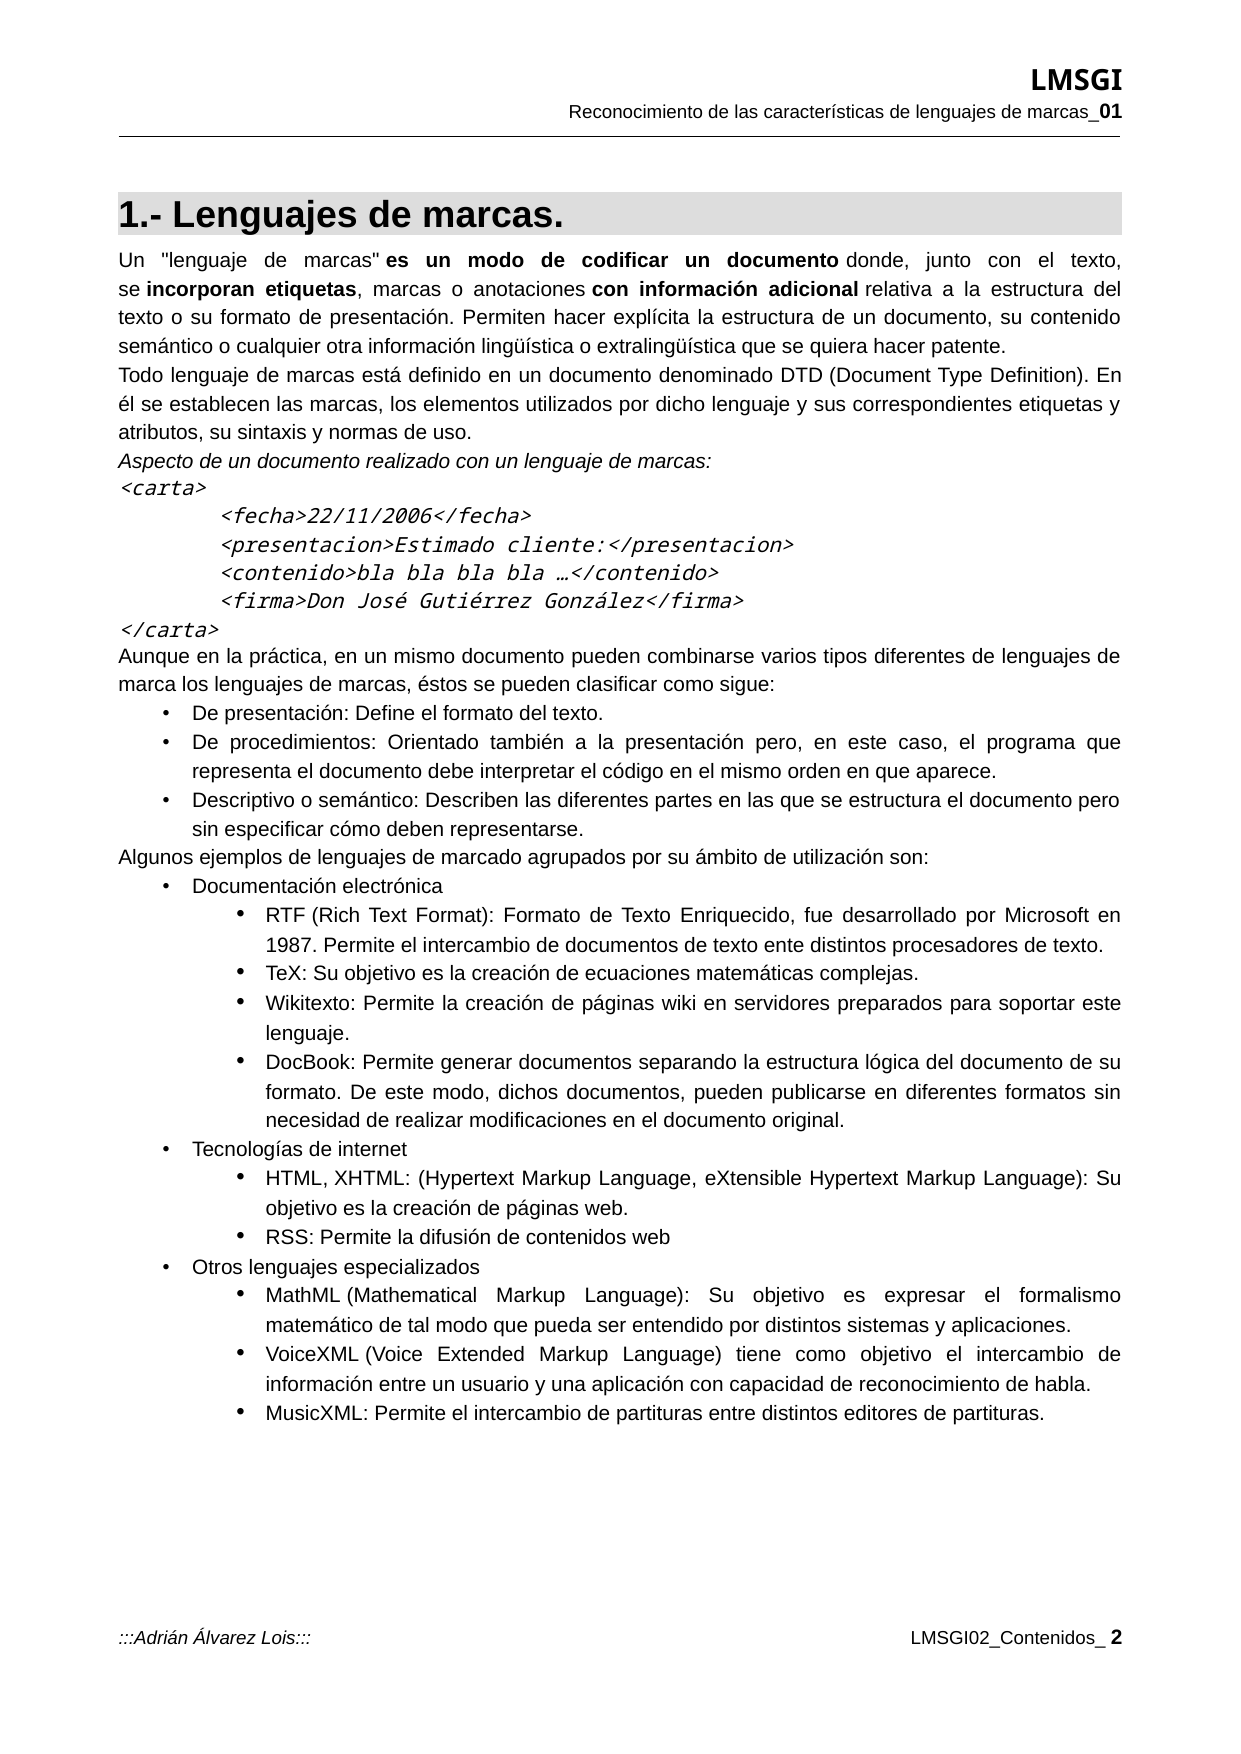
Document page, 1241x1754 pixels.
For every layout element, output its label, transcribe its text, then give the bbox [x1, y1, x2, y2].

list DocBook: Permite generar documentos separando la estructura lógica del documento de su formato. De este modo, dichos documentos, pueden publicarse en diferentes formatos sin necesidad de realizar modificaciones en el documento original. [236, 1050, 1122, 1132]
list Tecnologías de internet [162, 1137, 1122, 1161]
text <firma>Don José Gutiérrez González</firma> [118, 587, 1122, 615]
list Descriptivo o semántico: Describen las diferentes partes en las que se estructura el documento pero sin especificar cómo deben representarse. [162, 787, 1122, 840]
text </carta> [118, 615, 1122, 643]
list MusicXML: Permite el intercambio de partituras entre distintos editores de partituras. [236, 1400, 1122, 1425]
text Aunque en la práctica, en un mismo documento pueden combinarse varios tipos diferentes de lenguajes de marca los lenguajes de marcas, éstos se pueden clasificar como sigue: [118, 643, 1122, 696]
list De presentación: Define el formato del texto. [162, 701, 1122, 725]
text <presentacion>Estimado cliente:</presentacion> [118, 530, 1122, 558]
list Wikitexto: Permite la creación de páginas wiki en servidores preparados para soportar este lenguaje. [236, 991, 1122, 1045]
list De procedimientos: Orientado también a la presentación pero, en este caso, el programa que representa el documento debe interpretar el código en el mismo orden en que aparece. [162, 730, 1122, 783]
list VoiceXML (Voice Extended Markup Language) tiene como objetivo el intercambio de información entre un usuario y una aplicación con capacidad de reconocimiento de habla. [236, 1342, 1122, 1396]
list MathML (Mathematical Markup Language): Su objetivo es expresar el formalismo matemático de tal modo que pueda ser entendido por distintos sistemas y aplicaciones. [236, 1283, 1122, 1337]
list Documentación electrónica [162, 874, 1122, 898]
list RTF (Rich Text Format): Formato de Texto Enriquecido, fue desarrollado por Microsoft en 1987. Permite el intercambio de documentos de texto ente distintos procesadores de texto. [236, 903, 1122, 956]
list HTML, XHTML: (Hypertext Markup Language, eXtensible Hypertext Markup Language): Su objetivo es la creación de páginas web. [236, 1166, 1122, 1220]
subtitle 1.- Lenguajes de marcas. [118, 192, 1122, 235]
text <contenido>bla bla bla bla …</contenido> [118, 558, 1122, 587]
text Un "lenguaje de marcas" es un modo de codificar un documento donde, junto con el texto, se incorporan etiquetas, marcas o anotaciones con información adicional relativa a la estructura del texto o su formato de presentación. Permiten hacer explícita la estructura de un documento, su contenido semántico o cualquier otra información lingüística o extralingüística que se quiera hacer patente. [118, 248, 1122, 358]
text <carta> [118, 473, 1122, 501]
text <fecha>22/11/2006</fecha> [118, 501, 1122, 530]
text Todo lenguaje de marcas está definido en un documento denominado DTD (Document Type Definition). En él se establecen las marcas, los elementos utilizados por dicho lenguaje y sus correspondientes etiquetas y atributos, su sintaxis y normas de uso. [118, 363, 1122, 444]
list TeX: Su objetivo es la creación de ecuaciones matemáticas complejas. [236, 961, 1122, 986]
text Algunos ejemplos de lenguajes de marcado agrupados por su ámbito de utilización son: [118, 845, 1122, 869]
text Aspecto de un documento realizado con un lenguaje de marcas: [118, 449, 1122, 473]
list RSS: Permite la difusión de contenidos web [236, 1224, 1122, 1249]
list Otros lenguajes especializados [162, 1254, 1122, 1278]
